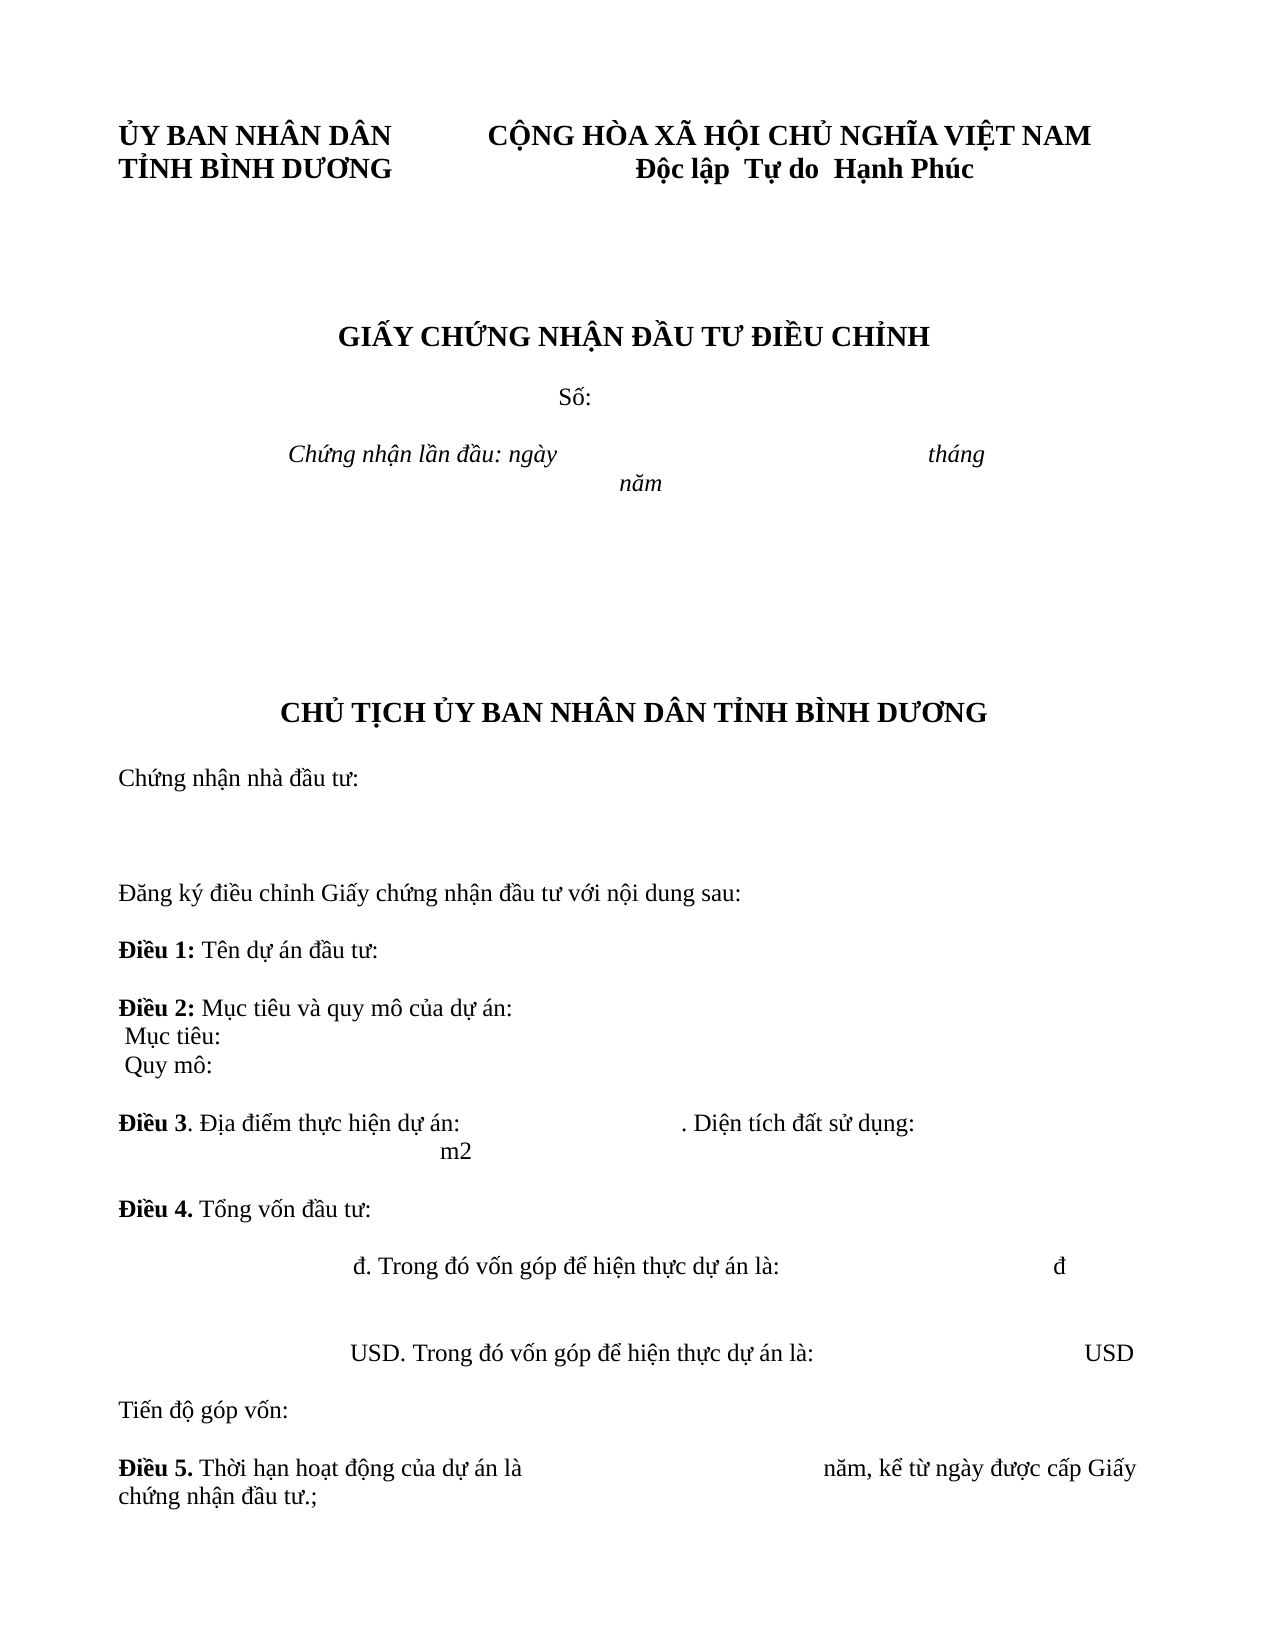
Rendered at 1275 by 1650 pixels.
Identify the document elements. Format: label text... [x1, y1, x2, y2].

text </for> [118, 667, 1157, 696]
text ­ Quy mô: <o.quy_mo_du_an> [118, 1050, 1157, 1079]
text <for each="sequence,line in enumerate(get_can_cu_phap_ly(o.id))"> [118, 583, 1157, 612]
text ­ Mục tiêu: <o.muc_tieu_du_an> [118, 1021, 1157, 1050]
text Điều 4. Tổng vốn đầu tư: <if test="o.von_dau_tu_vn > 0"> <o.von_dau_tu_vn> đ. Trong đó vốn góp để hiện thực dự án là: <o.von_thuc_hien_vn> đ </if> <if test="o.von_dau_tu_us > 0"> <o.von_dau_tu_us> USD. Trong đó vốn góp để hiện thực dự án là: <o.von_thuc_hien_us> USD </if> [118, 1194, 1157, 1395]
text <line> [118, 820, 1157, 849]
text Điều 2: Mục tiêu và quy mô của dự án: [118, 993, 1157, 1021]
text GIẤY CHỨNG NHẬN ĐẦU TƯ ĐIỀU CHỈNH [118, 319, 1157, 353]
text Điều 3. Địa điểm thực hiện dự án: <o.dia_chi_du_an>. Diện tích đất sử dụng: <o.dien_tich_dat_su_dung> m2 [118, 1108, 1157, 1194]
text Tiến độ góp vốn: <o.tien_do> [118, 1395, 1157, 1453]
text Chứng nhận nhà đầu tư: [118, 763, 1157, 791]
text Chứng nhận lần đầu: ngày <o.chung_nhan_lan_dau[8:10]> tháng <o.chung_nhan_lan_dau[5:7]> năm <o.chung_nhan_lan_dau[:4]> [118, 439, 1157, 497]
text </for> [118, 849, 1157, 878]
text <for each="sequence,line in enumerate(get_nha_dau_tu(o.id))"> [118, 791, 1157, 820]
text Điều 5. Thời hạn hoạt động của dự án là <o.thoi_han_hoat_dong> năm, kể từ ngày được cấp Giấy chứng nhận đầu tư.; [118, 1453, 1157, 1510]
text Đăng ký điều chỉnh Giấy chứng nhận đầu tư với nội dung sau: [118, 878, 1157, 906]
text Số: <o.ma_so> [118, 382, 1157, 410]
text Điều 1: Tên dự án đầu tư: <o.ten_du_an> [118, 935, 1157, 964]
text ỦY BAN NHÂN DÂN CỘNG HÒA XÃ HỘI CHỦ NGHĨA VIỆT NAM [118, 118, 1157, 152]
text CHỦ TỊCH ỦY BAN NHÂN DÂN TỈNH BÌNH DƯƠNG [118, 696, 1157, 729]
text <line.name> [118, 612, 1157, 640]
text <get_so_lan_thay_doi(o.id)> [118, 525, 1157, 554]
text TỈNH BÌNH DƯƠNG Độc lập ­ Tự do ­ Hạnh Phúc [118, 152, 1157, 185]
